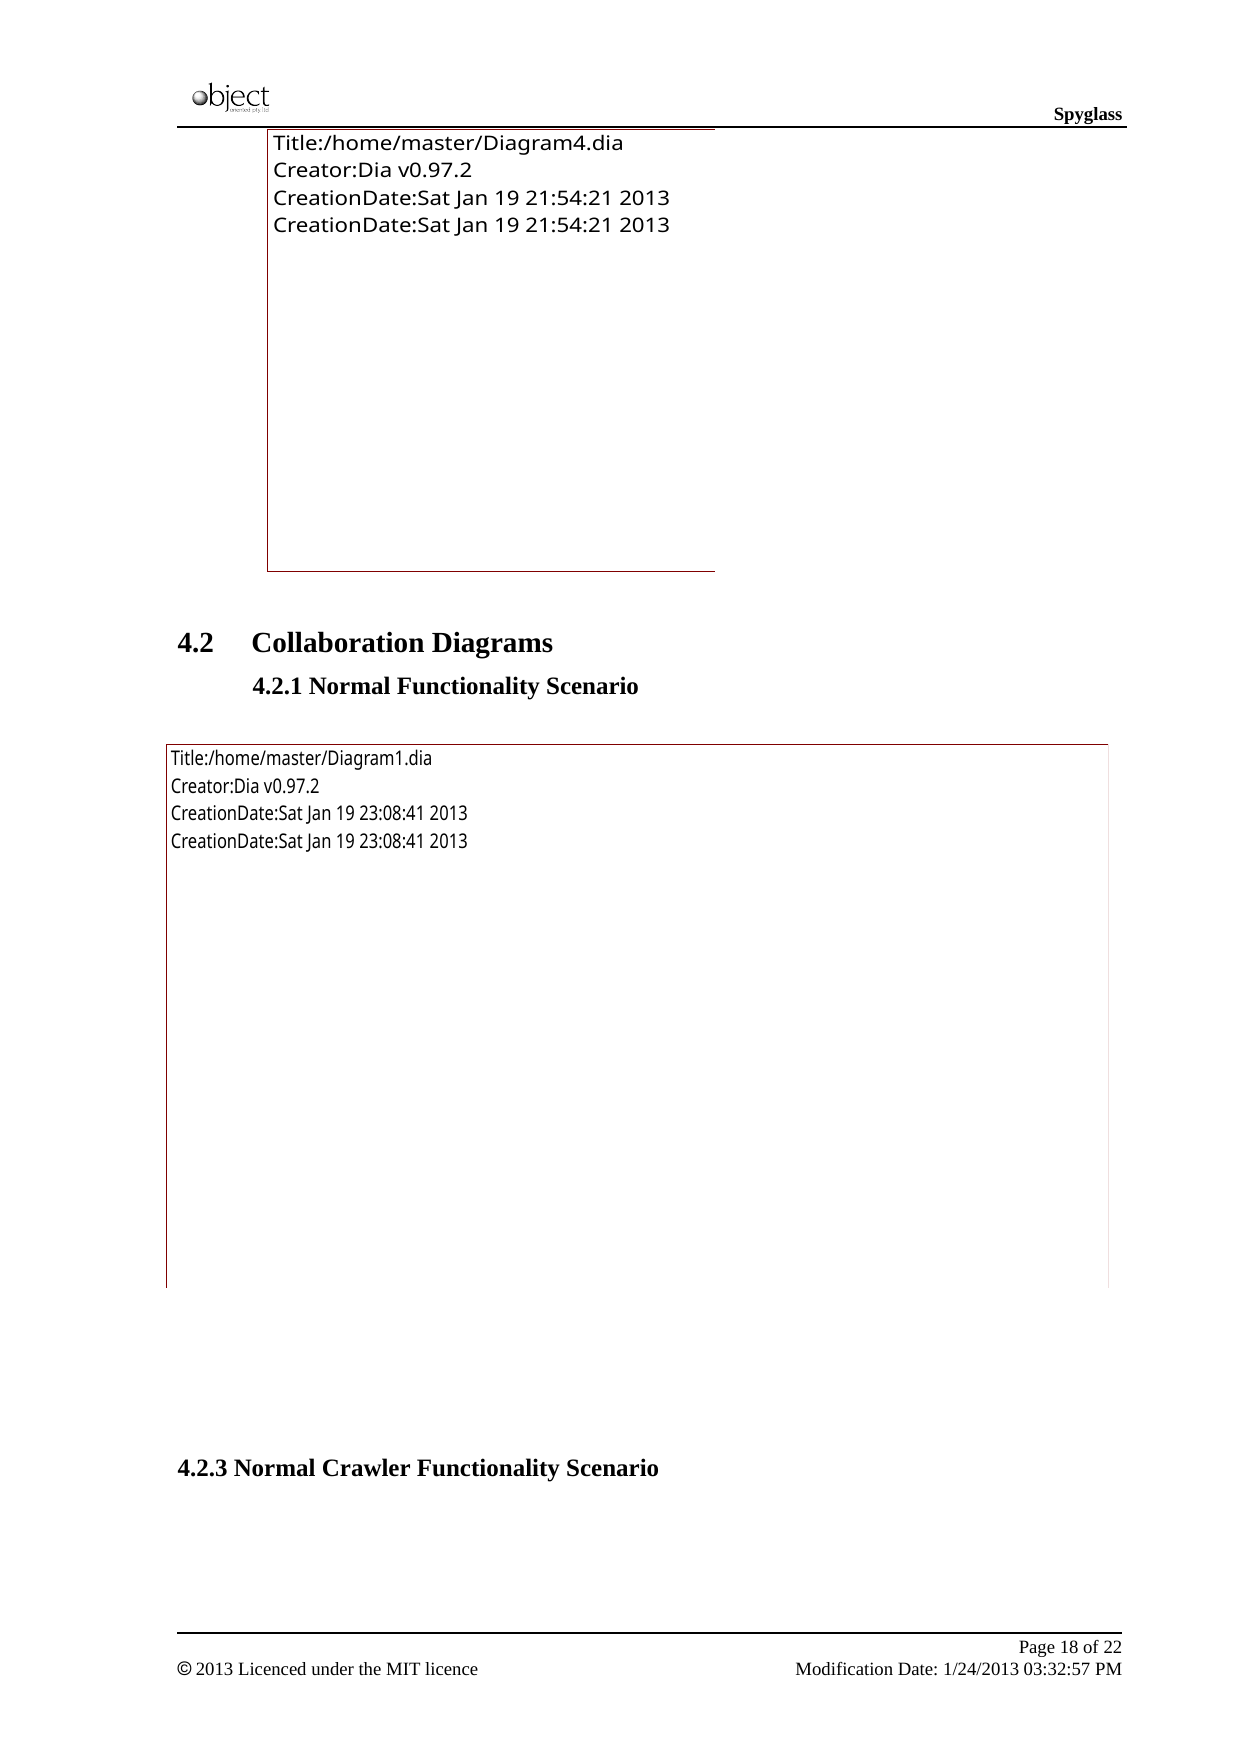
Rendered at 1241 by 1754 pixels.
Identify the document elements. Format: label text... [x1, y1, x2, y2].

text 4.2.1 Normal Functionality Scenario [177, 671, 1122, 700]
text 4.2.3 Normal Crawler Functionality Scenario [177, 1453, 1122, 1482]
subtitle Collaboration Diagrams [177, 625, 1122, 659]
